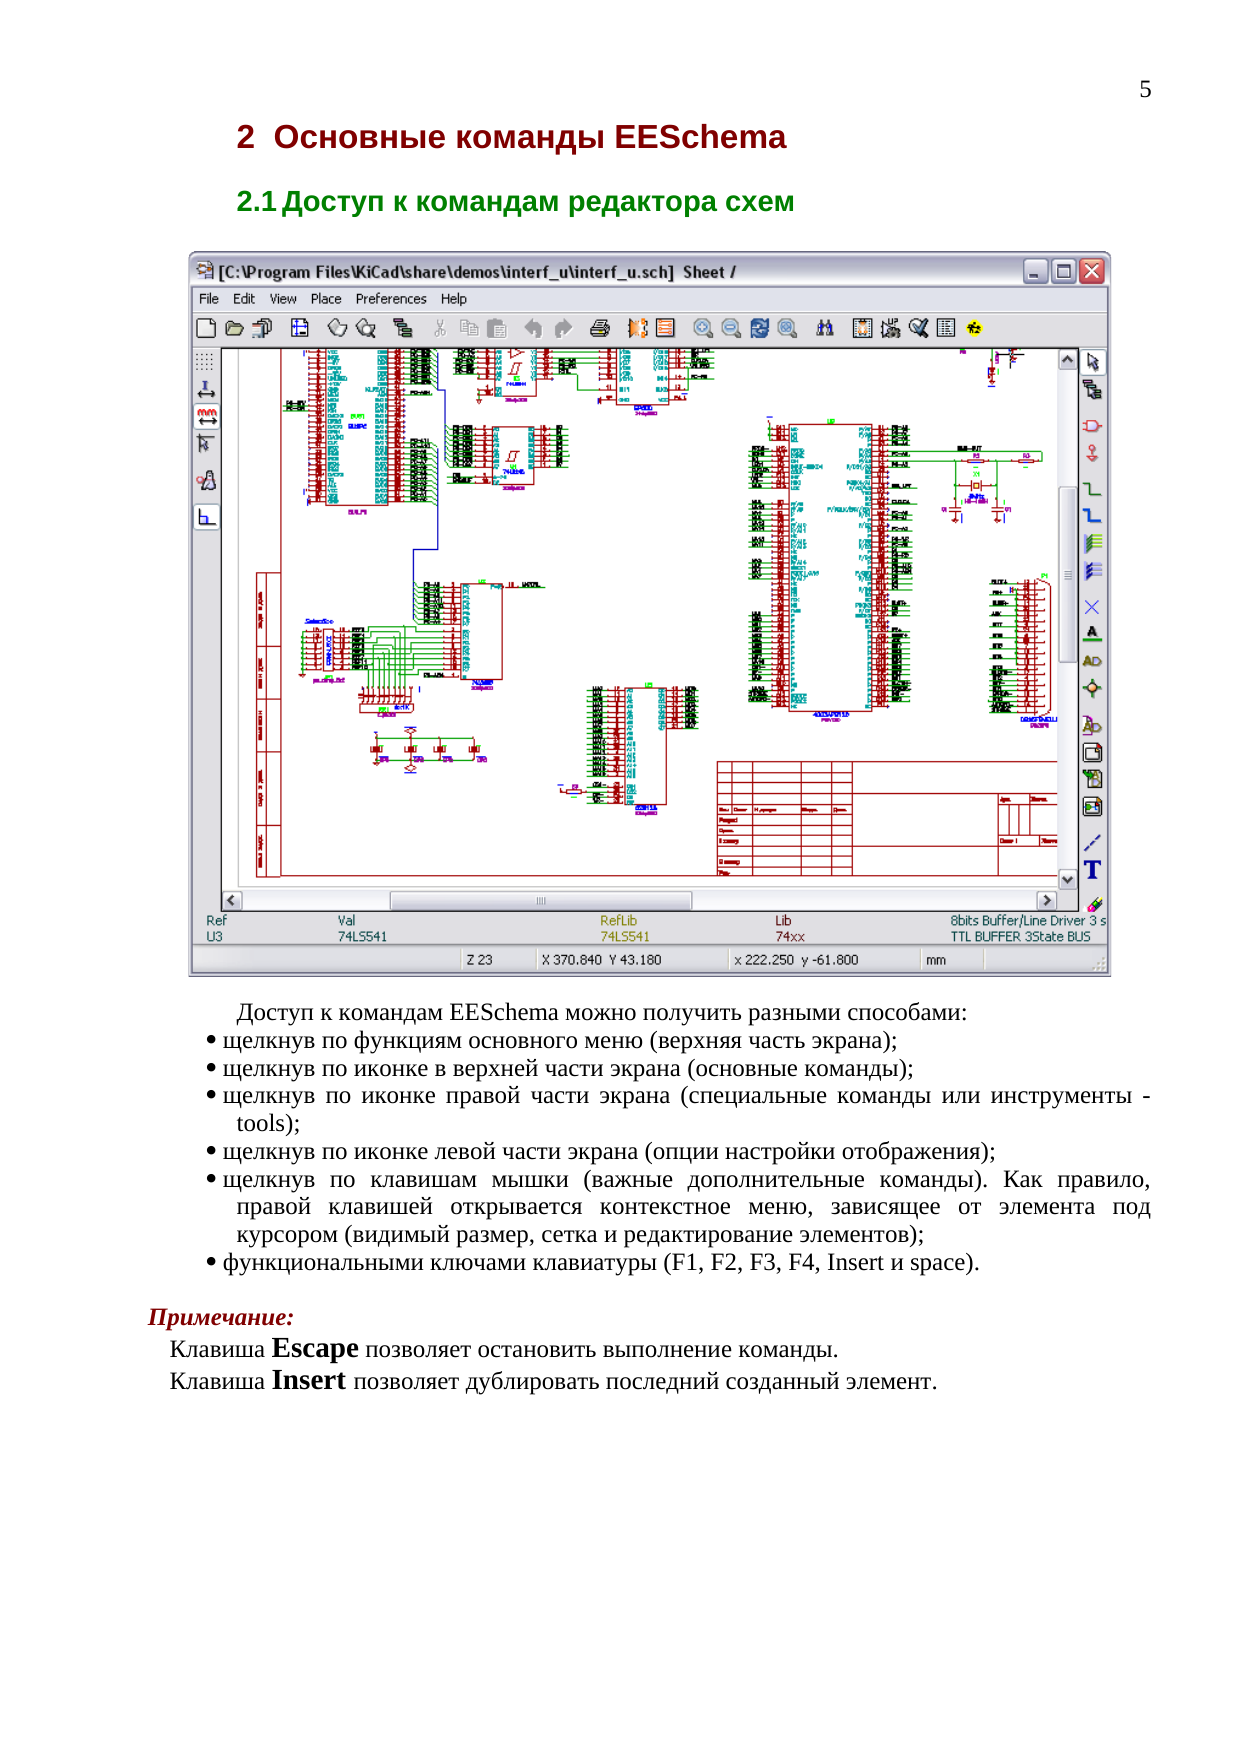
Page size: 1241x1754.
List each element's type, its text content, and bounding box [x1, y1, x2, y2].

text Клавиша Escape позволяет остановить выполнение команды. [169, 1331, 1152, 1363]
list щелкнув по клавишам мышки (важные дополнительные команды). Как правило, правой клавишей открывается контекстное меню, зависящее от элемента под курсором (видимый размер, сетка и редактирование элементов); [207, 1165, 1152, 1248]
text Клавиша Insert позволяет дублировать последний созданный элемент. [169, 1363, 1152, 1396]
picture [188, 251, 1112, 977]
list функциональными ключами клавиатуры (F1, F2, F3, F4, Insert и space). [207, 1248, 1152, 1276]
list щелкнув по иконке левой части экрана (опции настройки отображения); [207, 1137, 1152, 1165]
text Примечание: [148, 1276, 1152, 1331]
list щелкнув по иконке в верхней части экрана (основные команды); [207, 1054, 1152, 1082]
subtitle 2 Основные команды EESchema [236, 118, 1152, 155]
list щелкнув по иконке правой части экрана (специальные команды или инструменты - tools); [207, 1082, 1152, 1137]
subtitle Доступ к командам редактора схем [236, 185, 1152, 217]
text Доступ к командам EESchema можно получить разными способами: [148, 998, 1152, 1026]
list щелкнув по функциям основного меню (верхняя часть экрана); [207, 1026, 1152, 1054]
